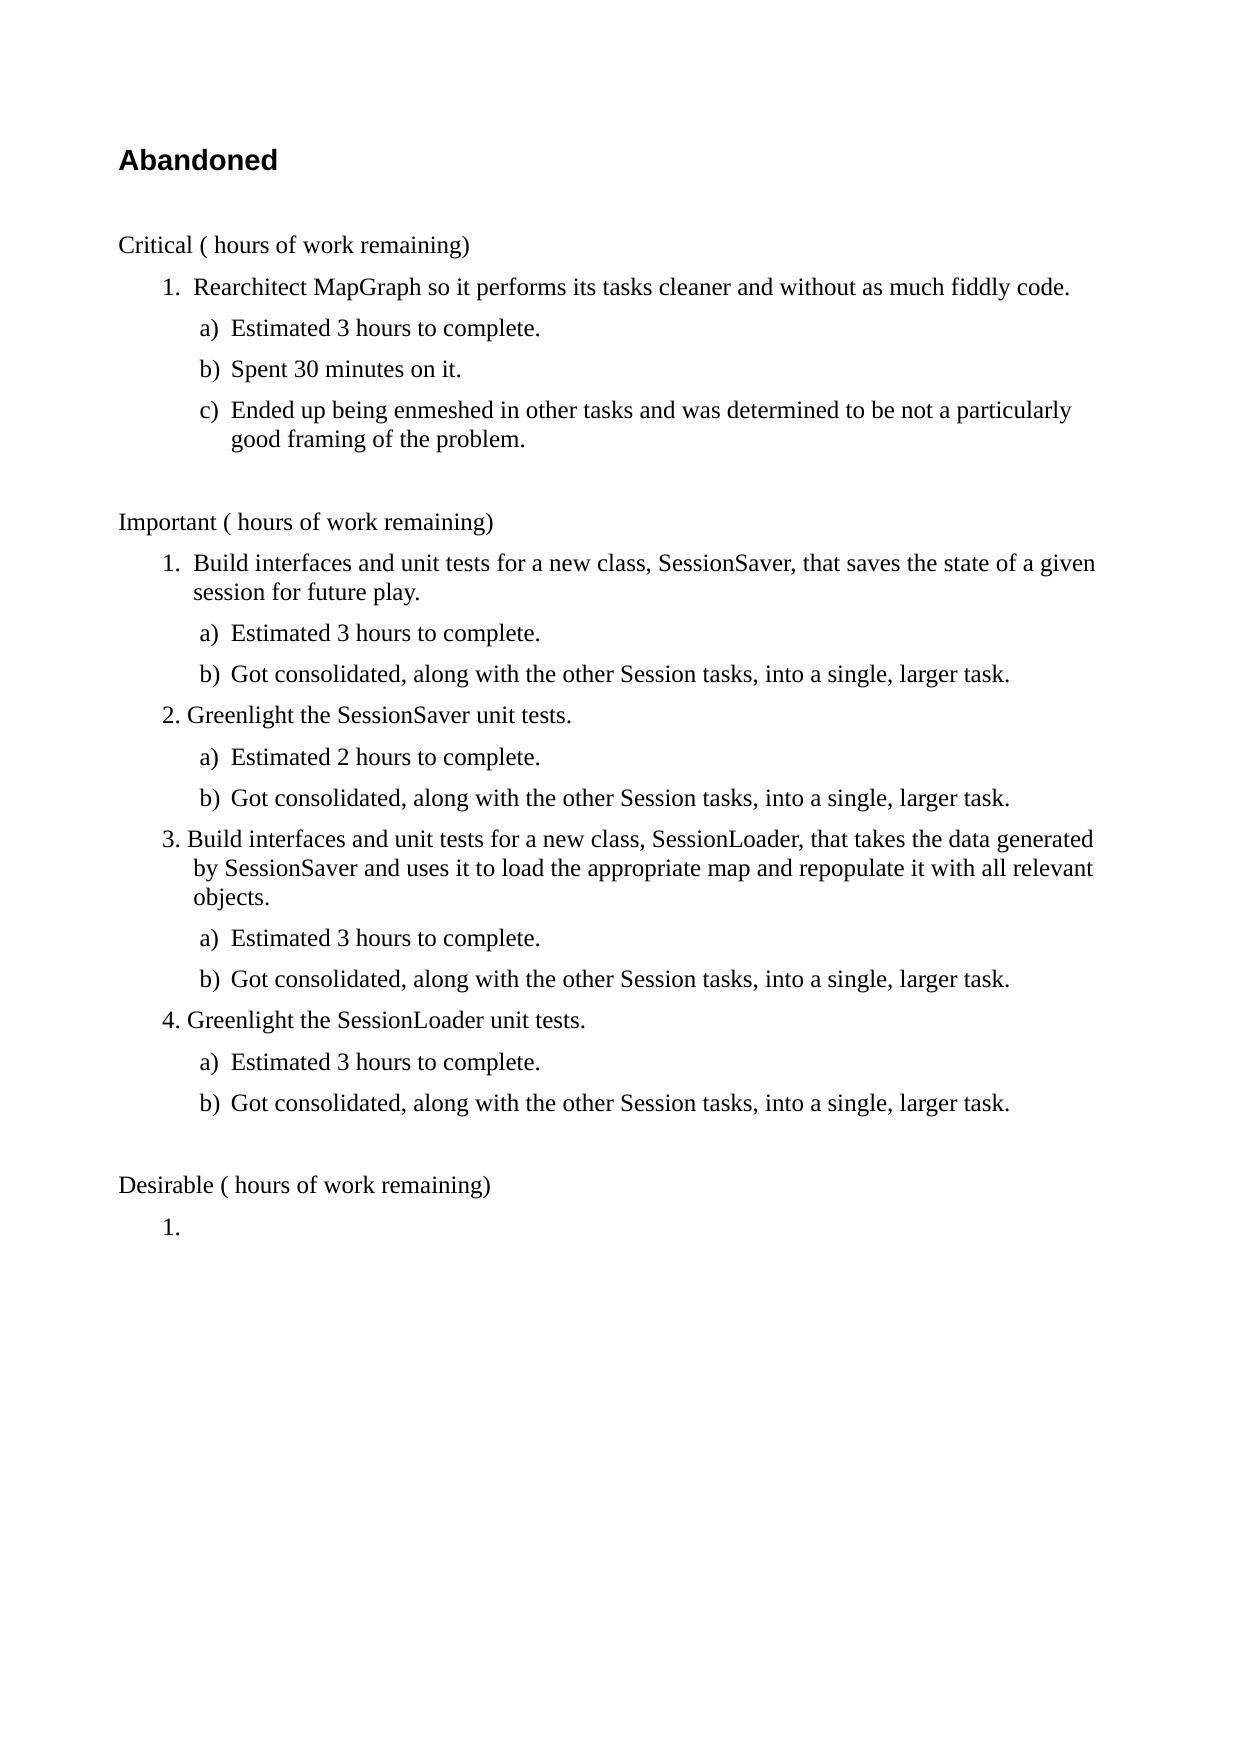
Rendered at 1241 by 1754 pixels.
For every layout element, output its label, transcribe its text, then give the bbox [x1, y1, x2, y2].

list Got consolidated, along with the other Session tasks, into a single, larger task. [193, 1088, 1122, 1117]
list Estimated 3 hours to complete. [193, 923, 1122, 952]
text Critical ( hours of work remaining) [118, 230, 1122, 259]
text Important ( hours of work remaining) [118, 507, 1122, 535]
list Build interfaces and unit tests for a new class, SessionSaver, that saves the state of a given session for future play. [156, 548, 1122, 605]
list Build interfaces and unit tests for a new class, SessionLoader, that takes the data generated by SessionSaver and uses it to load the appropriate map and repopulate it with all relevant objects. [156, 824, 1122, 910]
text Desirable ( hours of work remaining) [118, 1170, 1122, 1199]
list Got consolidated, along with the other Session tasks, into a single, larger task. [193, 783, 1122, 812]
list Spent 30 minutes on it. [193, 354, 1122, 383]
list Greenlight the SessionLoader unit tests. [156, 1005, 1122, 1034]
list Estimated 3 hours to complete. [193, 313, 1122, 342]
subtitle Abandoned [118, 143, 1122, 177]
list Got consolidated, along with the other Session tasks, into a single, larger task. [193, 964, 1122, 993]
list Estimated 3 hours to complete. [193, 1047, 1122, 1075]
list Ended up being enmeshed in other tasks and was determined to be not a particularly good framing of the problem. [193, 395, 1122, 453]
list Rearchitect MapGraph so it performs its tasks cleaner and without as much fiddly code. [156, 272, 1122, 300]
list Estimated 2 hours to complete. [193, 742, 1122, 770]
list Estimated 3 hours to complete. [193, 618, 1122, 647]
list Got consolidated, along with the other Session tasks, into a single, larger task. [193, 659, 1122, 688]
list Greenlight the SessionSaver unit tests. [156, 700, 1122, 729]
